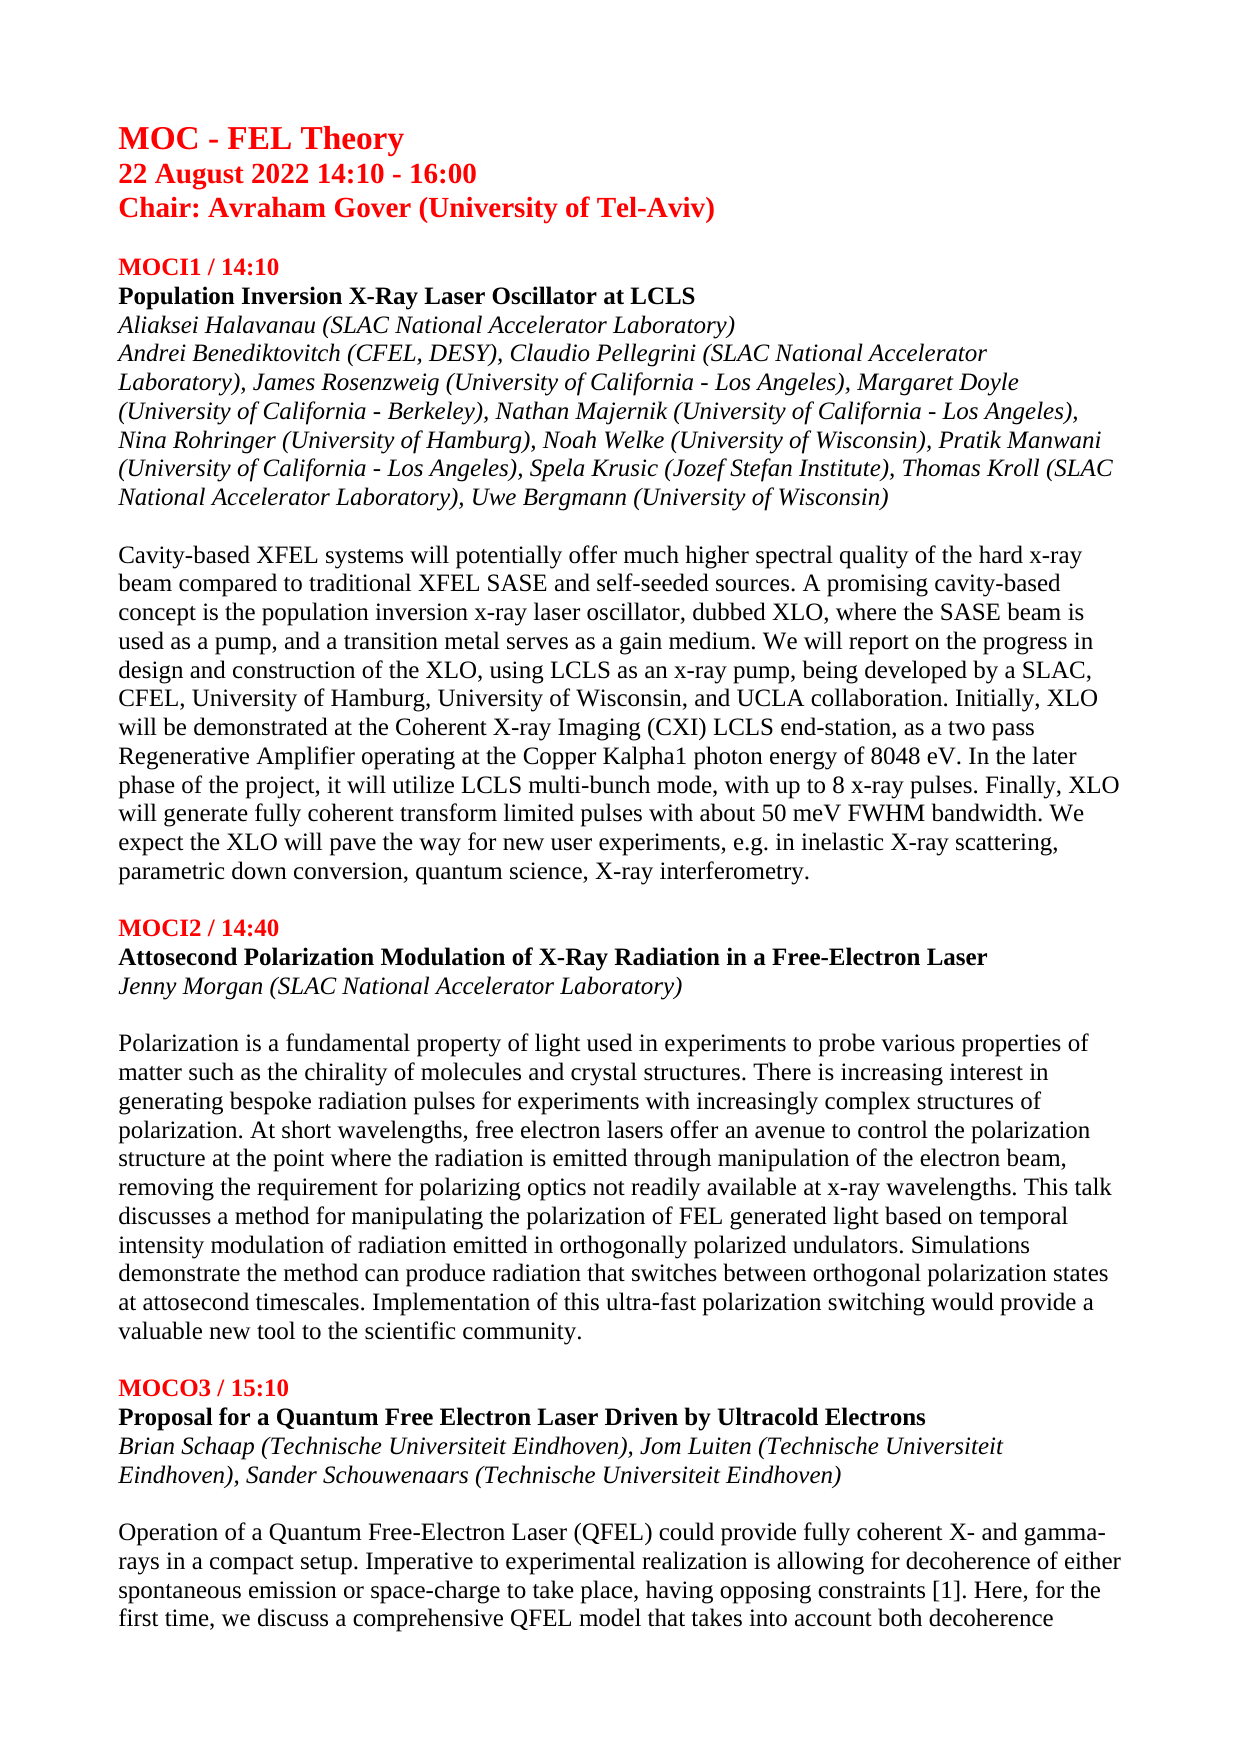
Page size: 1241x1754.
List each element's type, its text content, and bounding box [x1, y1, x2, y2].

subtitle Attosecond Polarization Modulation of X-Ray Radiation in a Free-Electron Laser [118, 942, 1122, 971]
subtitle Proposal for a Quantum Free Electron Laser Driven by Ultracold Electrons [118, 1402, 1122, 1431]
subtitle Aliaksei Halavanau (SLAC National Accelerator Laboratory) [118, 310, 1122, 338]
subtitle Andrei Benediktovitch (CFEL, DESY), Claudio Pellegrini (SLAC National Accelerator Laboratory), James Rosenzweig (University of California - Los Angeles), Margaret Doyle (University of California - Berkeley), Nathan Majernik (University of California - Los Angeles), Nina Rohringer (University of Hamburg), Noah Welke (University of Wisconsin), Pratik Manwani (University of California - Los Angeles), Spela Krusic (Jozef Stefan Institute), Thomas Kroll (SLAC National Accelerator Laboratory), Uwe Bergmann (University of Wisconsin) [118, 338, 1122, 511]
subtitle Chair: Avraham Gover (University of Tel-Aviv) [118, 190, 1122, 223]
subtitle MOC - FEL Theory [118, 118, 1122, 156]
text Operation of a Quantum Free-Electron Laser (QFEL) could provide fully coherent X- and gamma-rays in a compact setup. Imperative to experimental realization is allowing for decoherence of either spontaneous emission or space-charge to take place, having opposing constraints [1]. Here, for the first time, we discuss a comprehensive QFEL model that takes into account both decoherence [118, 1517, 1122, 1632]
subtitle Brian Schaap (Technische Universiteit Eindhoven), Jom Luiten (Technische Universiteit Eindhoven), Sander Schouwenaars (Technische Universiteit Eindhoven) [118, 1431, 1122, 1488]
text Cavity-based XFEL systems will potentially offer much higher spectral quality of the hard x-ray beam compared to traditional XFEL SASE and self-seeded sources. A promising cavity-based concept is the population inversion x-ray laser oscillator, dubbed XLO, where the SASE beam is used as a pump, and a transition metal serves as a gain medium. We will report on the progress in design and construction of the XLO, using LCLS as an x-ray pump, being developed by a SLAC, CFEL, University of Hamburg, University of Wisconsin, and UCLA collaboration. Initially, XLO will be demonstrated at the Coherent X-ray Imaging (CXI) LCLS end-station, as a two pass Regenerative Amplifier operating at the Copper Kalpha1 photon energy of 8048 eV. In the later phase of the project, it will utilize LCLS multi-bunch mode, with up to 8 x-ray pulses. Finally, XLO will generate fully coherent transform limited pulses with about 50 meV FWHM bandwidth. We expect the XLO will pave the way for new user experiments, e.g. in inelastic X-ray scattering, parametric down conversion, quantum science, X-ray interferometry. [118, 540, 1122, 885]
subtitle MOCO3 / 15:10 [118, 1373, 1122, 1402]
subtitle Population Inversion X-Ray Laser Oscillator at LCLS [118, 281, 1122, 310]
subtitle Jenny Morgan (SLAC National Accelerator Laboratory) [118, 971, 1122, 1000]
text Polarization is a fundamental property of light used in experiments to probe various properties of matter such as the chirality of molecules and crystal structures. There is increasing interest in generating bespoke radiation pulses for experiments with increasingly complex structures of polarization. At short wavelengths, free electron lasers offer an avenue to control the polarization structure at the point where the radiation is emitted through manipulation of the electron beam, removing the requirement for polarizing optics not readily available at x-ray wavelengths. This talk discusses a method for manipulating the polarization of FEL generated light based on temporal intensity modulation of radiation emitted in orthogonally polarized undulators. Simulations demonstrate the method can produce radiation that switches between orthogonal polarization states at attosecond timescales. Implementation of this ultra-fast polarization switching would provide a valuable new tool to the scientific community. [118, 1028, 1122, 1345]
subtitle 22 August 2022 14:10 - 16:00 [118, 156, 1122, 190]
subtitle MOCI1 / 14:10 [118, 252, 1122, 281]
subtitle MOCI2 / 14:40 [118, 913, 1122, 942]
